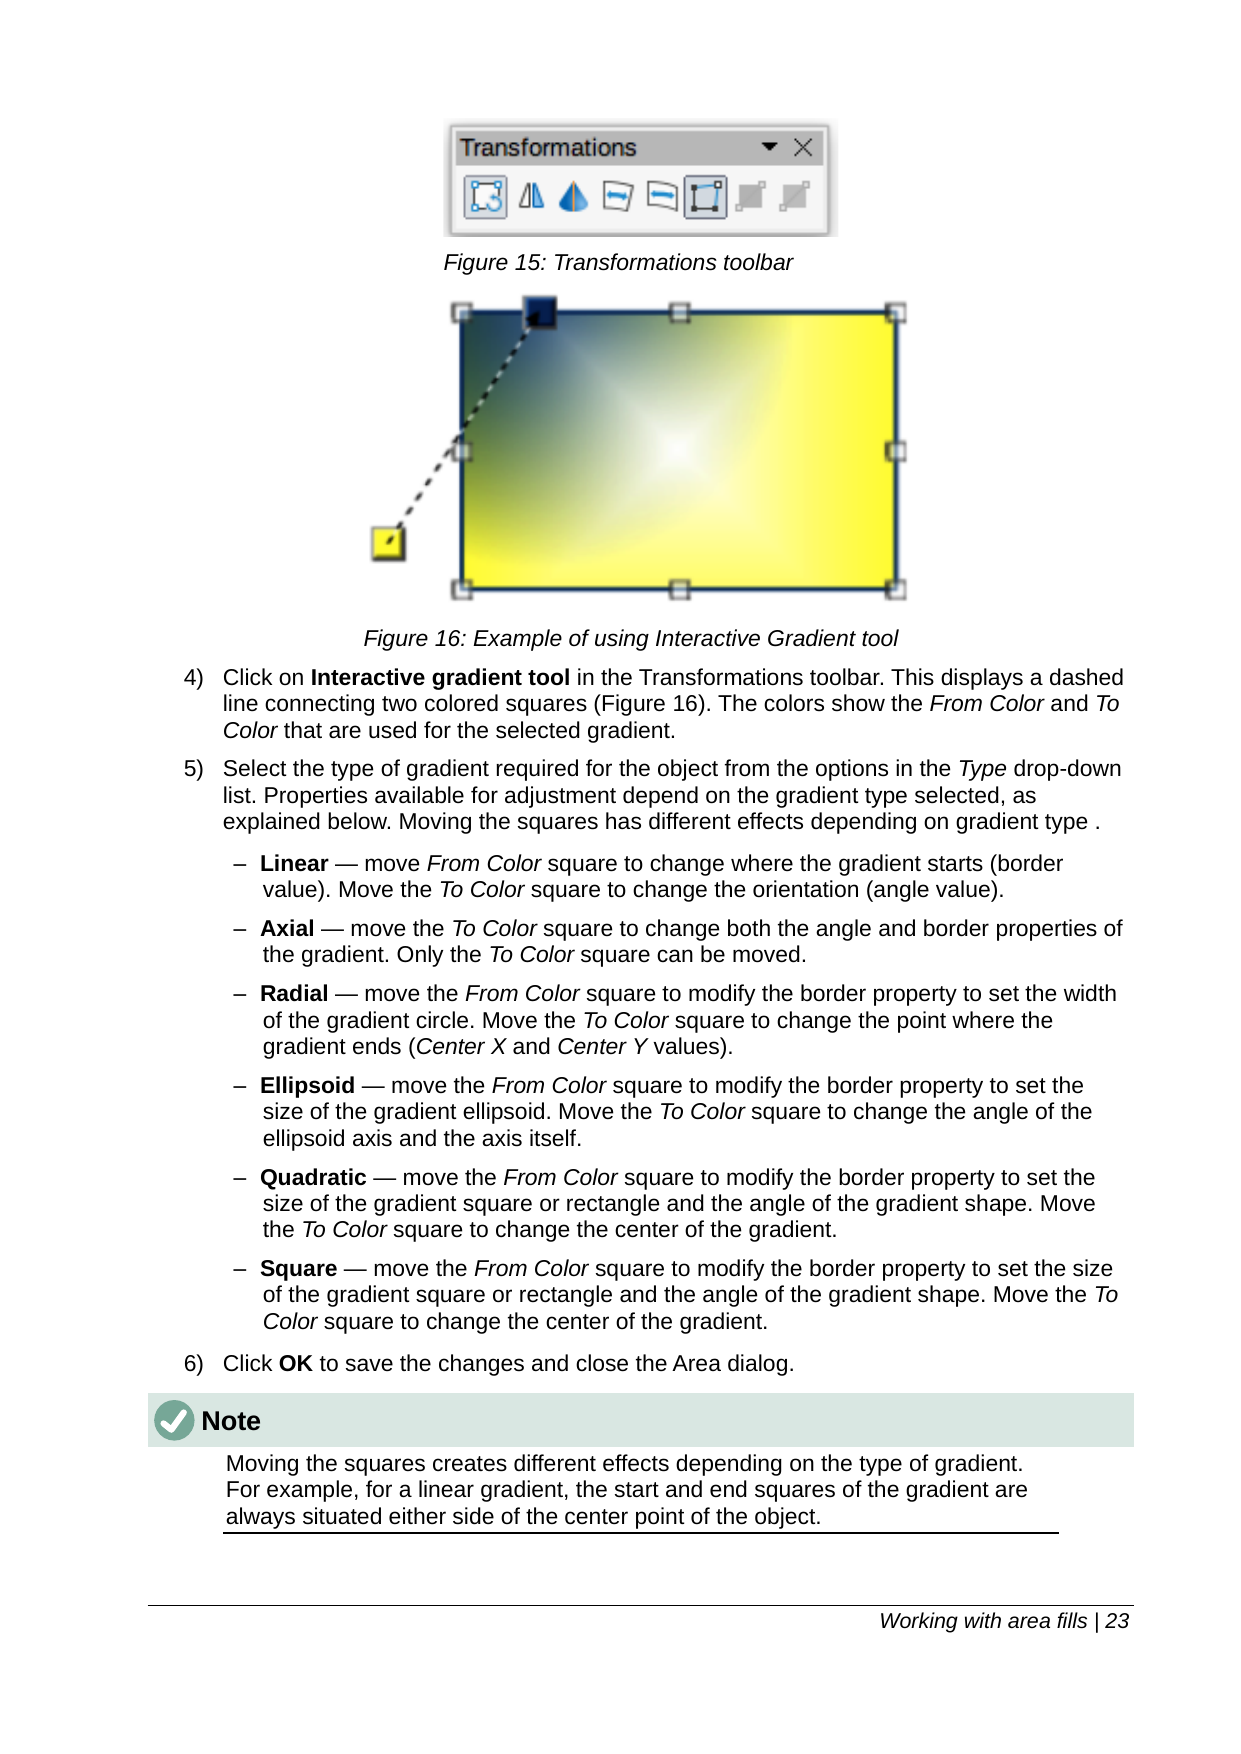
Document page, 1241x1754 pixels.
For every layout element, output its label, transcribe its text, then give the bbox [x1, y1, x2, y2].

list Linear — move From Color square to change where the gradient starts (border value). Move the To Color square to change the orientation (angle value). [230, 847, 1134, 903]
text Figure 16: Example of using Interactive Gradient tool [363, 625, 918, 651]
list Radial — move the From Color square to modify the border property to set the width of the gradient circle. Move the To Color square to change the point where the gradient ends (Center X and Center Y values). [230, 977, 1134, 1059]
picture [363, 287, 919, 613]
list Ellipsoid — move the From Color square to modify the border property to set the size of the gradient ellipsoid. Move the To Color square to change the angle of the ellipsoid axis and the axis itself. [230, 1069, 1134, 1151]
text Moving the squares creates different effects depending on the type of gradient. For example, for a linear gradient, the start and end squares of the gradient are always situated either side of the center point of the object. [223, 1447, 1059, 1532]
subtitle Note [148, 1393, 1134, 1447]
list Click on Interactive gradient tool in the Transformations toolbar. This displays a dashed line connecting two colored squares (Figure 16). The colors show the From Color and To Color that are used for the selected gradient. [204, 664, 1134, 743]
list Click OK to save the changes and close the Area dialog. [204, 1349, 1134, 1376]
list Select the type of gradient required for the object from the options in the Type drop-down list. Properties available for adjustment depend on the gradient type selected, as explained below. Moving the squares has different effects depending on gradient type . [204, 755, 1134, 834]
text Figure 15: Transformations toolbar [443, 249, 838, 275]
picture [443, 118, 839, 237]
list Square — move the From Color square to modify the border property to set the size of the gradient square or rectangle and the angle of the gradient shape. Move the To Color square to change the center of the gradient. [230, 1252, 1134, 1337]
list Axial — move the To Color square to change both the angle and border properties of the gradient. Only the To Color square can be moved. [230, 912, 1134, 968]
list Quadratic — move the From Color square to modify the border property to set the size of the gradient square or rectangle and the angle of the gradient shape. Move the To Color square to change the center of the gradient. [230, 1161, 1134, 1242]
